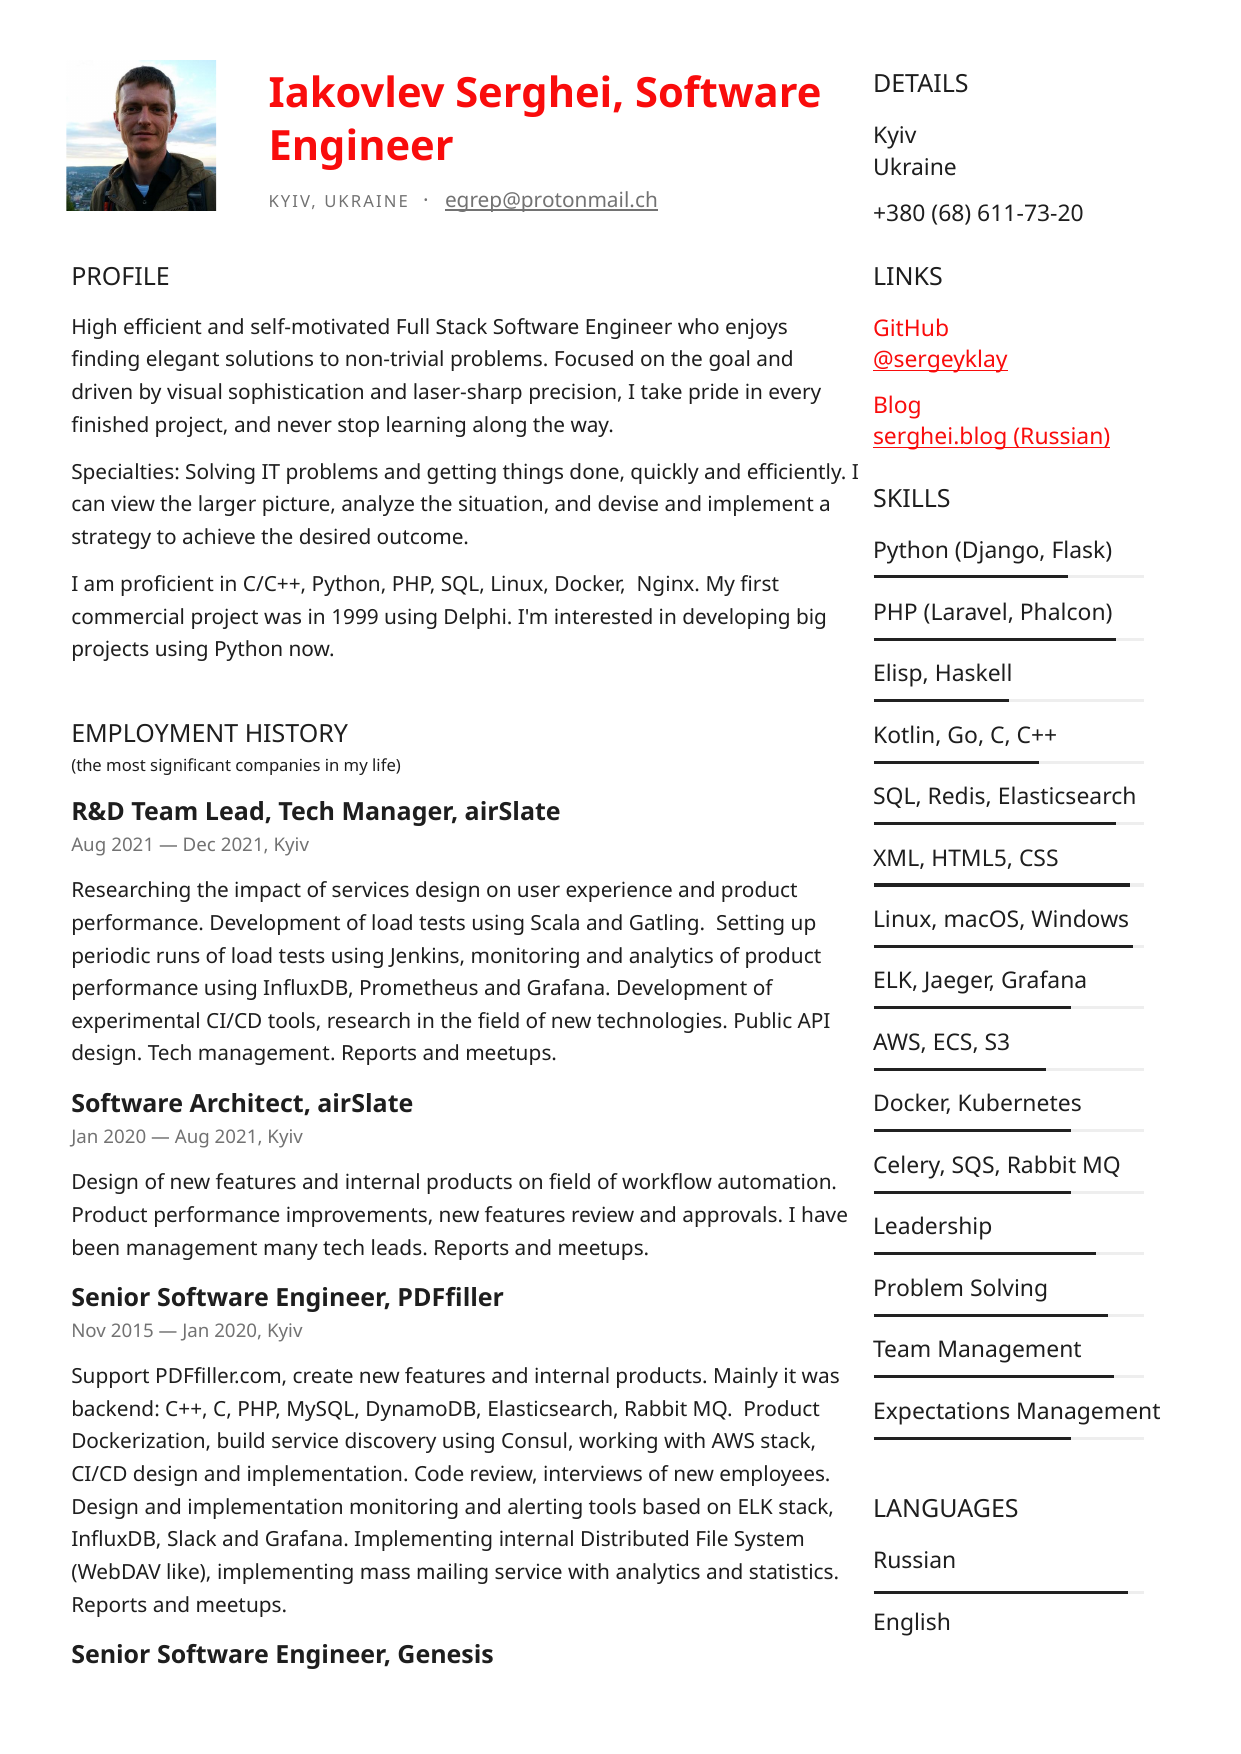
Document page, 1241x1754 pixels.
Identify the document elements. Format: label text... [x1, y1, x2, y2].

table_header Iakovlev Serghei, Software Engineer KYIV, UKRAINE · egrep@protonmail.ch [263, 60, 867, 252]
table_header DETAILS Kyiv Ukraine +380 (68) 611-73-20 [867, 60, 1181, 252]
table_cell LINKS GitHub @sergeyklay Blog serghei.blog (Russian) SKILLS Python (Django, Flask) PHP (Laravel, Phalcon) Elisp, Haskell Kotlin, Go, C, C++ SQL, Redis, Elasticsearch XML, HTML5, CSS Linux, macOS, Windows ELK, Jaeger, Grafana AWS, ECS, S3 Docker, Kubernetes Celery, SQS, Rabbit MQ Leadership Problem Solving Team Management Expectations Management LANGUAGES Russian English [867, 253, 1181, 1693]
table_cell PROFILE High efficient and self-motivated Full Stack Software Engineer who enjoys finding elegant solutions to non-trivial problems. Focused on the goal and driven by visual sophistication and laser-sharp precision, I take pride in every finished project, and never stop learning along the way. Specialties: Solving IT problems and getting things done, quickly and efficiently. I can view the larger picture, analyze the situation, and devise and implement a strategy to achieve the desired outcome. I am proficient in C/C++, Python, PHP, SQL, Linux, Docker, Nginx. My first commercial project was in 1999 using Delphi. I'm interested in developing big projects using Python now. EMPLOYMENT HISTORY (the most significant companies in my life) R&D Team Lead, Tech Manager, airSlate Aug 2021 — Dec 2021, Kyiv Researching the impact of services design on user experience and product performance. Development of load tests using Scala and Gatling. Setting up periodic runs of load tests using Jenkins, monitoring and analytics of product performance using InfluxDB, Prometheus and Grafana. Development of experimental CI/CD tools, research in the field of new technologies. Public API design. Tech management. Reports and meetups. Software Architect, airSlate Jan 2020 — Aug 2021, Kyiv Design of new features and internal products on field of workflow automation. Product performance improvements, new features review and approvals. I have been management many tech leads. Reports and meetups. Senior Software Engineer, PDFfiller Nov 2015 — Jan 2020, Kyiv Support PDFfiller.com, create new features and internal products. Mainly it was backend: C++, C, PHP, MySQL, DynamoDB, Elasticsearch, Rabbit MQ. Product Dockerization, build service discovery using Consul, working with AWS stack, CI/CD design and implementation. Code review, interviews of new employees. Design and implementation monitoring and alerting tools based on ELK stack, InfluxDB, Slack and Grafana. Implementing internal Distributed File System (WebDAV like), implementing mass mailing service with analytics and statistics. Reports and meetups. Senior Software Engineer, Genesis [65, 253, 867, 1693]
table_header [65, 60, 263, 252]
picture [66, 60, 217, 211]
